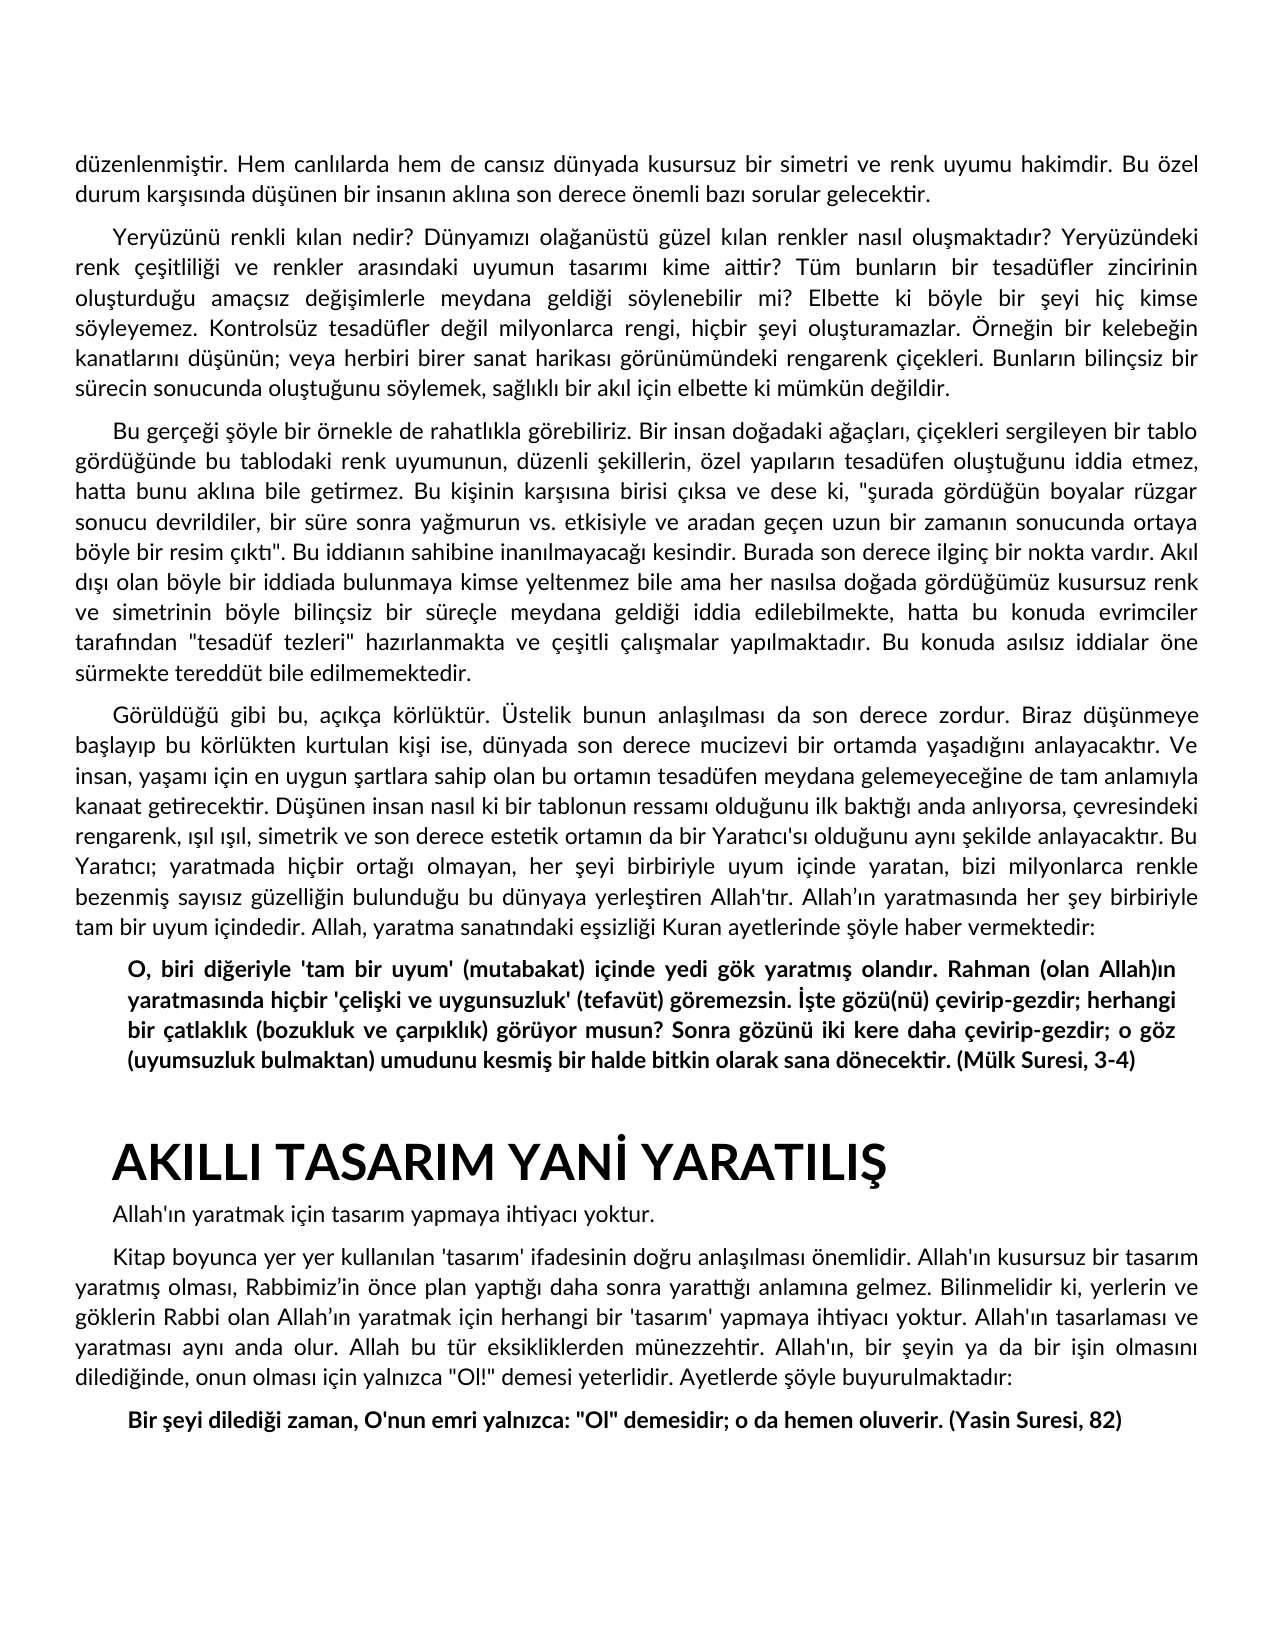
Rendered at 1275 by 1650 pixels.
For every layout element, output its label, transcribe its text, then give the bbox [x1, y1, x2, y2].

text Bir şeyi dilediği zaman, O'nun emri yalnızca: "Ol" demesidir; o da hemen oluverir. (Yasin Suresi, 82) [127, 1406, 1177, 1433]
text Bu gerçeği şöyle bir örnekle de rahatlıkla görebiliriz. Bir insan doğadaki ağaçları, çiçekleri sergileyen bir tablo gördüğünde bu tablodaki renk uyumunun, düzenli şekillerin, özel yapıların tesadüfen oluştuğunu iddia etmez, hatta bunu aklına bile getirmez. Bu kişinin karşısına birisi çıksa ve dese ki, "şurada gördüğün boyalar rüzgar sonucu devrildiler, bir süre sonra yağmurun vs. etkisiyle ve aradan geçen uzun bir zamanın sonucunda ortaya böyle bir resim çıktı". Bu iddianın sahibine inanılmayacağı kesindir. Burada son derece ilginç bir nokta vardır. Akıl dışı olan böyle bir iddiada bulunmaya kimse yeltenmez bile ama her nasılsa doğada gördüğümüz kusursuz renk ve simetrinin böyle bilinçsiz bir süreçle meydana geldiği iddia edilebilmekte, hatta bu konuda evrimciler tarafından "tesadüf tezleri" hazırlanmakta ve çeşitli çalışmalar yapılmaktadır. Bu konuda asılsız iddialar öne sürmekte tereddüt bile edilmemektedir. [75, 417, 1200, 686]
text Görüldüğü gibi bu, açıkça körlüktür. Üstelik bunun anlaşılması da son derece zordur. Biraz düşünmeye başlayıp bu körlükten kurtulan kişi ise, dünyada son derece mucizevi bir ortamda yaşadığını anlayacaktır. Ve insan, yaşamı için en uygun şartlara sahip olan bu ortamın tesadüfen meydana gelemeyeceğine de tam anlamıyla kanaat getirecektir. Düşünen insan nasıl ki bir tablonun ressamı olduğunu ilk baktığı anda anlıyorsa, çevresindeki rengarenk, ışıl ışıl, simetrik ve son derece estetik ortamın da bir Yaratıcı'sı olduğunu aynı şekilde anlayacaktır. Bu Yaratıcı; yaratmada hiçbir ortağı olmayan, her şeyi birbiriyle uyum içinde yaratan, bizi milyonlarca renkle bezenmiş sayısız güzelliğin bulunduğu bu dünyaya yerleştiren Allah'tır. Allah’ın yaratmasında her şey birbiriyle tam bir uyum içindedir. Allah, yaratma sanatındaki eşsizliği Kuran ayetlerinde şöyle haber vermektedir: [75, 701, 1200, 940]
text Kitap boyunca yer yer kullanılan 'tasarım' ifadesinin doğru anlaşılması önemlidir. Allah'ın kusursuz bir tasarım yaratmış olması, Rabbimiz’in önce plan yaptığı daha sonra yarattığı anlamına gelmez. Bilinmelidir ki, yerlerin ve göklerin Rabbi olan Allah’ın yaratmak için herhangi bir 'tasarım' yapmaya ihtiyacı yoktur. Allah'ın tasarlaması ve yaratması aynı anda olur. Allah bu tür eksikliklerden münezzehtir. Allah'ın, bir şeyin ya da bir işin olmasını dilediğinde, onun olması için yalnızca "Ol!" demesi yeterlidir. Ayetlerde şöyle buyurulmaktadır: [75, 1242, 1200, 1391]
text Yeryüzünü renkli kılan nedir? Dünyamızı olağanüstü güzel kılan renkler nasıl oluşmaktadır? Yeryüzündeki renk çeşitliliği ve renkler arasındaki uyumun tasarımı kime aittir? Tüm bunların bir tesadüfler zincirinin oluşturduğu amaçsız değişimlerle meydana geldiği söylenebilir mi? Elbette ki böyle bir şeyi hiç kimse söyleyemez. Kontrolsüz tesadüfler değil milyonlarca rengi, hiçbir şeyi oluşturamazlar. Örneğin bir kelebeğin kanatlarını düşünün; veya herbiri birer sanat harikası görünümündeki rengarenk çiçekleri. Bunların bilinçsiz bir sürecin sonucunda oluştuğunu söylemek, sağlıklı bir akıl için elbette ki mümkün değildir. [75, 223, 1200, 401]
text O, biri diğeriyle 'tam bir uyum' (mutabakat) içinde yedi gök yaratmış olandır. Rahman (olan Allah)ın yaratmasında hiçbir 'çelişki ve uygunsuzluk' (tefavüt) göremezsin. İşte gözü(nü) çevirip-gezdir; herhangi bir çatlaklık (bozukluk ve çarpıklık) görüyor musun? Sonra gözünü iki kere daha çevirip-gezdir; o göz (uyumsuzluk bulmaktan) umudunu kesmiş bir halde bitkin olarak sana dönecektir. (Mülk Suresi, 3-4) [127, 955, 1177, 1073]
text Allah'ın yaratmak için tasarım yapmaya ihtiyacı yoktur. [75, 1199, 1200, 1227]
text düzenlenmiştir. Hem canlılarda hem de cansız dünyada kusursuz bir simetri ve renk uyumu hakimdir. Bu özel durum karşısında düşünen bir insanın aklına son derece önemli bazı sorular gelecektir. [75, 150, 1200, 208]
subtitle AKILLI TASARIM YANİ YARATILIŞ [112, 1131, 1200, 1191]
